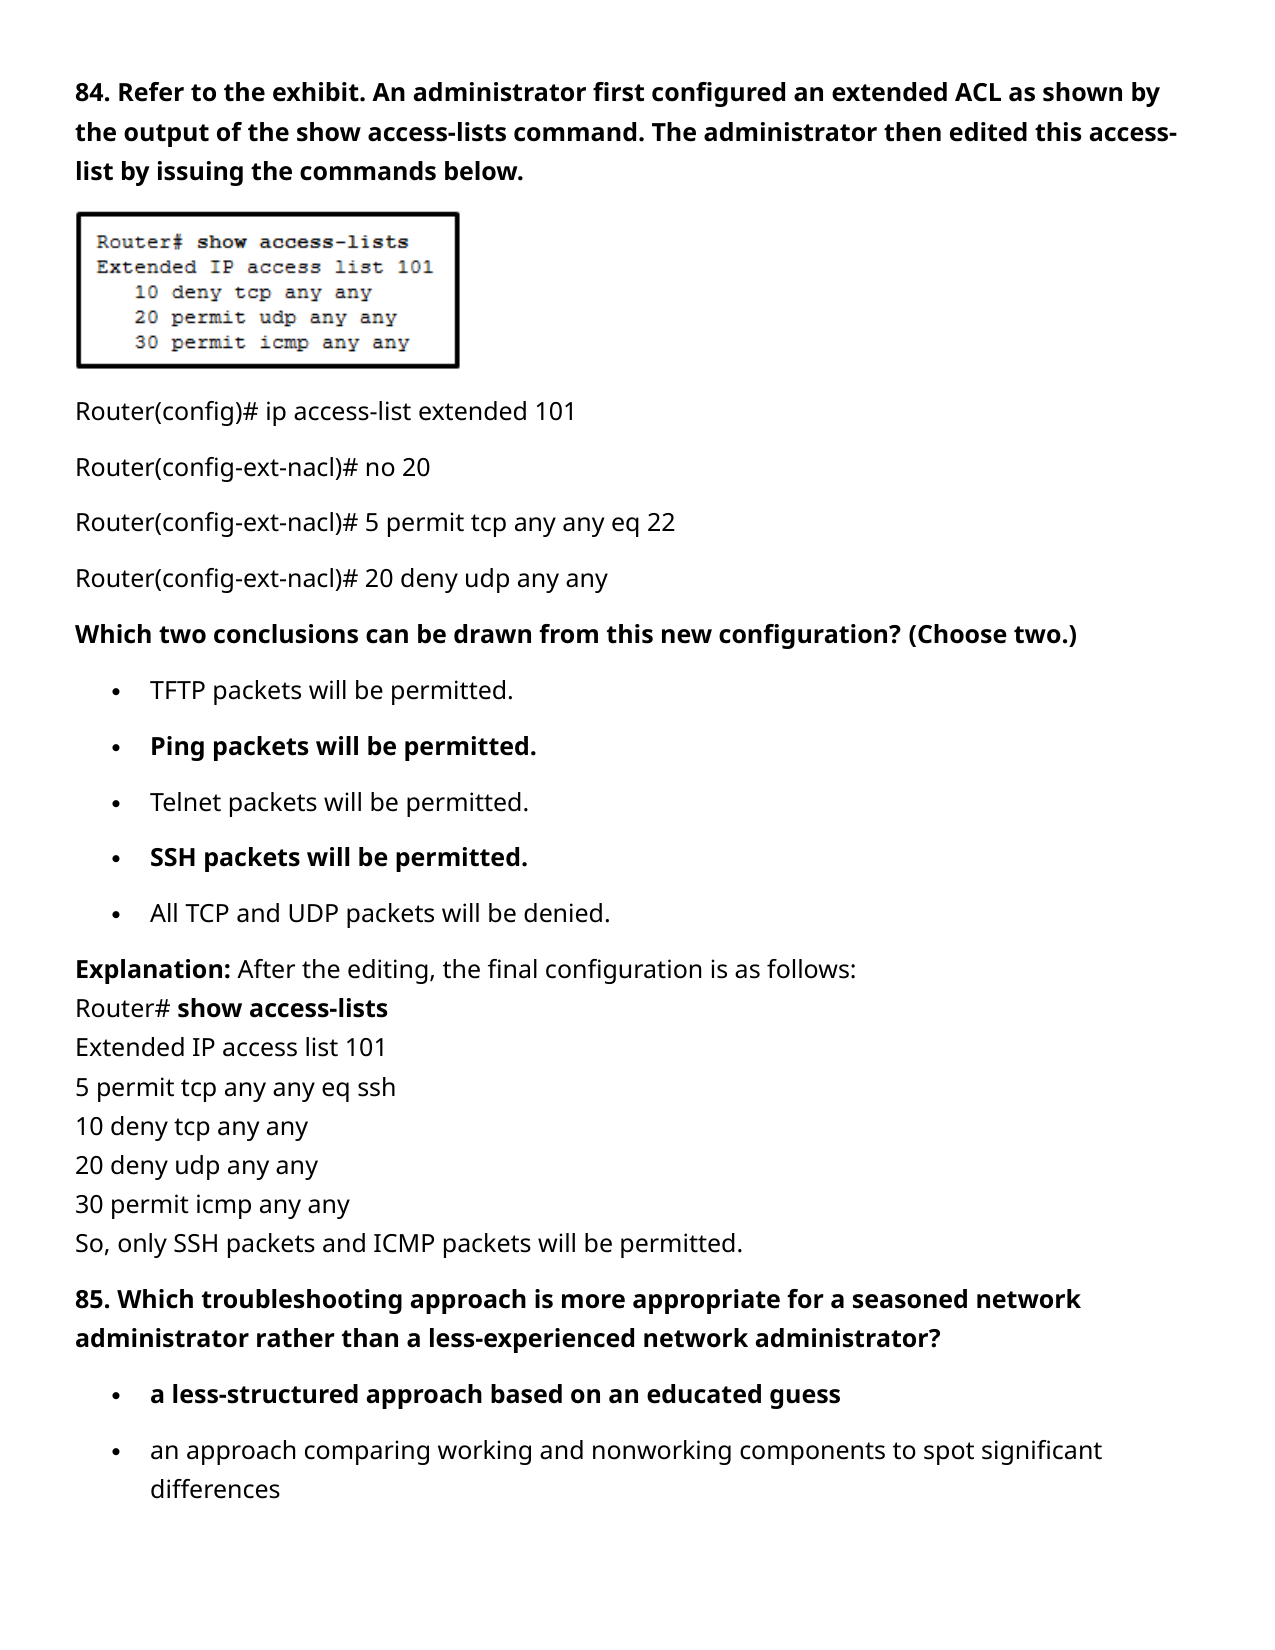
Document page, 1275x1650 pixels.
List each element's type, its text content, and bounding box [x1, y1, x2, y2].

text 85. Which troubleshooting approach is more appropriate for a seasoned network administrator rather than a less-experienced network administrator? [75, 1282, 1200, 1355]
list TFTP packets will be permitted.​ [112, 673, 1200, 707]
text Router(config-ext-nacl)# 5 permit tcp any any eq 22 [75, 505, 1200, 539]
text Router(config)# ip access-list extended 101 [75, 393, 1200, 427]
list Telnet packets will be permitted. [112, 784, 1200, 818]
list an approach comparing working and nonworking components to spot significant differences [112, 1433, 1200, 1506]
list Ping packets will be permitted. [112, 728, 1200, 762]
list All TCP and UDP packets will be denied.​ [112, 896, 1200, 930]
text Router(config-ext-nacl)# no 20 [75, 449, 1200, 483]
text Which two conclusions can be drawn from this new configuration?​ (Choose two.) [75, 617, 1200, 651]
list SSH packets will be permitted. [112, 840, 1200, 874]
text 84. Refer to the exhibit. An administrator first configured an extended ACL as shown by the output of the show access-lists command. The administrator then edited this access-list by issuing the commands below. [75, 75, 1200, 187]
list a less-structured approach based on an educated guess [112, 1377, 1200, 1411]
text Router(config-ext-nacl)# 20 deny udp any any [75, 561, 1200, 595]
text Explanation: After the editing, the final configuration is as follows: Router# show access-lists Extended IP access list 101 5 permit tcp any any eq ssh 10 deny tcp any any 20 deny udp any any 30 permit icmp any any So, only SSH packets and ICMP packets will be permitted.​ [75, 952, 1200, 1260]
